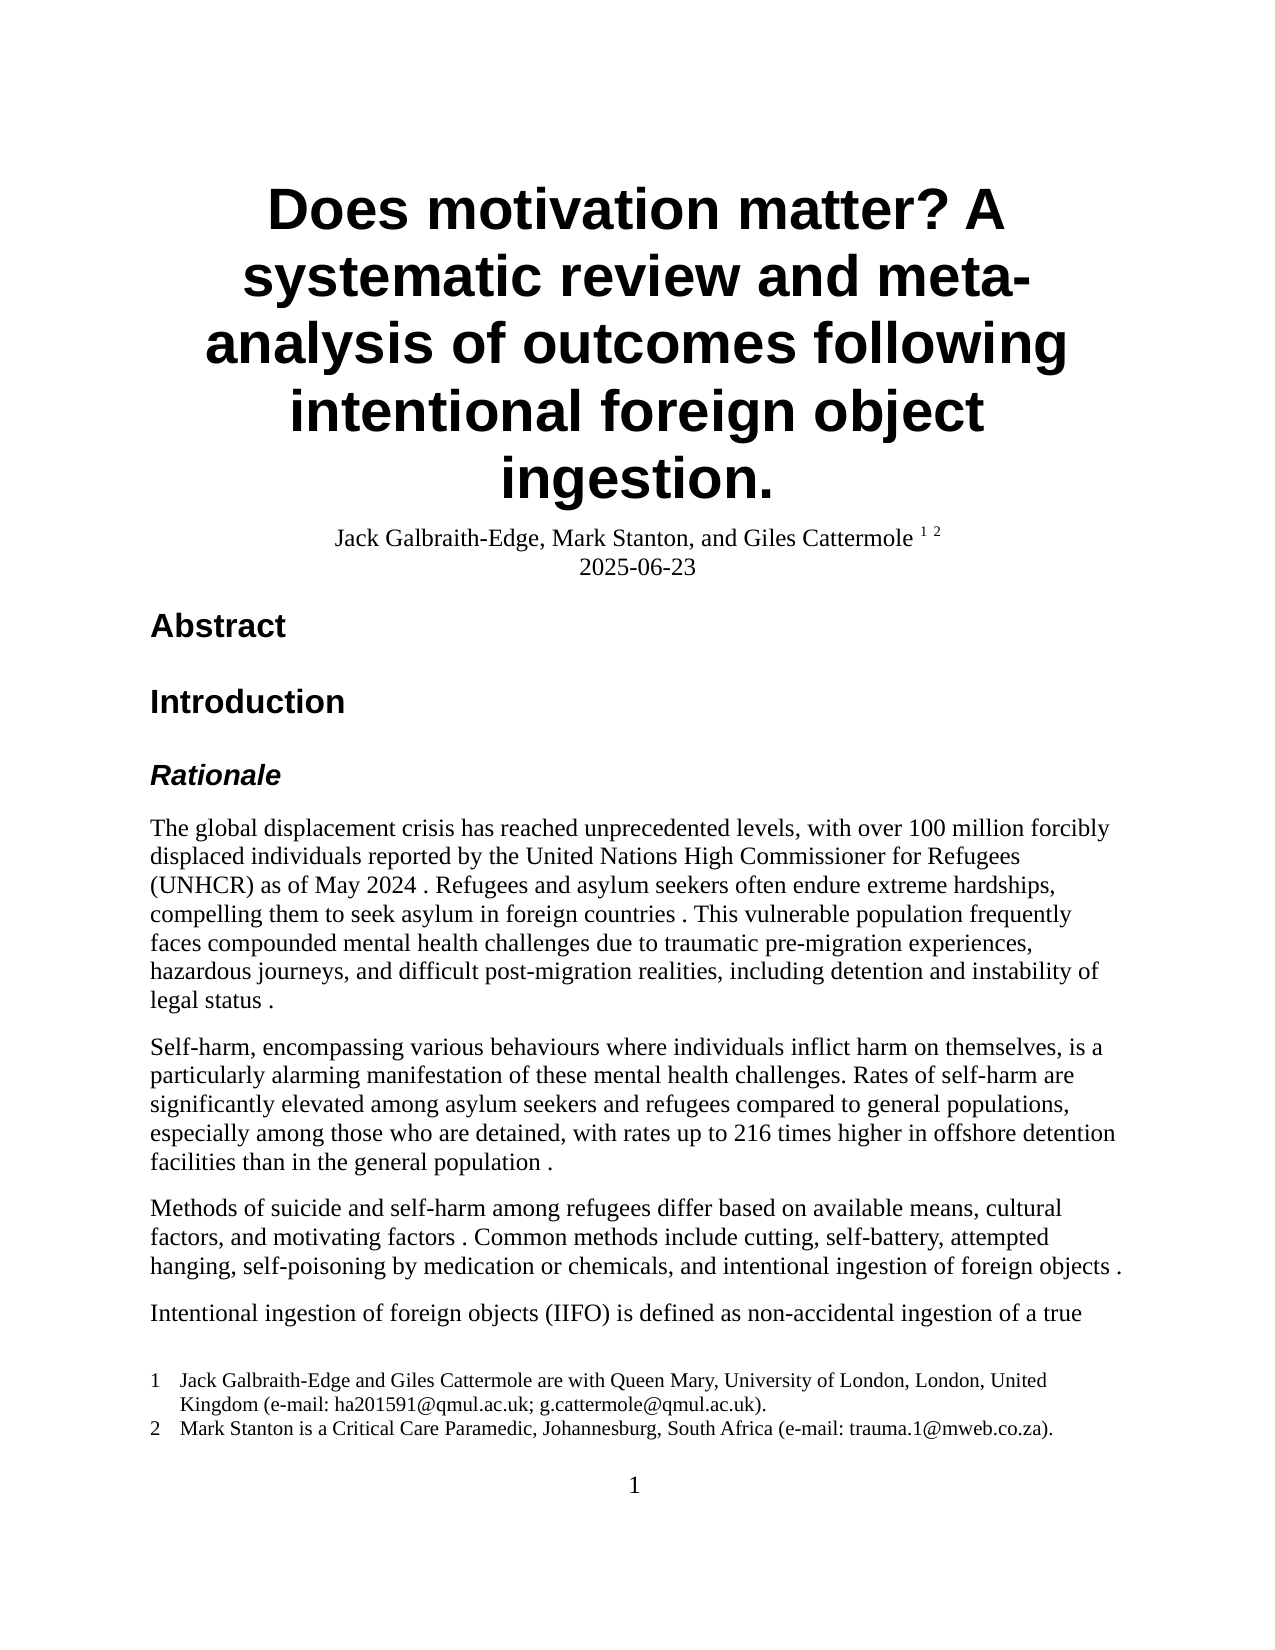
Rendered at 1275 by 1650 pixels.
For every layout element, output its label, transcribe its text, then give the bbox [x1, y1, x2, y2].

text Self-harm, encompassing various behaviours where individuals inflict harm on themselves, is a particularly alarming manifestation of these mental health challenges. Rates of self-harm are significantly elevated among asylum seekers and refugees compared to general populations, especially among those who are detained, with rates up to 216 times higher in offshore detention facilities than in the general population . [150, 1032, 1125, 1176]
subtitle Rationale [150, 758, 1125, 791]
text Methods of suicide and self-harm among refugees differ based on available means, cultural factors, and motivating factors . Common methods include cutting, self-battery, attempted hanging, self-poisoning by medication or chemicals, and intentional ingestion of foreign objects . [150, 1193, 1125, 1280]
subtitle Introduction [150, 682, 1125, 720]
text Mark Stanton is a Critical Care Paramedic, Johannesburg, South Africa (e-mail: trauma.1@mweb.co.za). [150, 1416, 1125, 1440]
text Jack Galbraith-Edge, Mark Stanton, and Giles Cattermole [150, 523, 1125, 552]
text The global displacement crisis has reached unprecedented levels, with over 100 million forcibly displaced individuals reported by the United Nations High Commissioner for Refugees (UNHCR) as of May 2024 . Refugees and asylum seekers often endure extreme hardships, compelling them to seek asylum in foreign countries . This vulnerable population frequently faces compounded mental health challenges due to traumatic pre-migration experiences, hazardous journeys, and difficult post-migration realities, including detention and instability of legal status . [150, 813, 1125, 1014]
subtitle Abstract [150, 605, 1125, 644]
text Intentional ingestion of foreign objects (IIFO) is defined as non-accidental ingestion of a true [150, 1298, 1125, 1326]
text 2025-06-23 [150, 552, 1125, 580]
title Does motivation matter? A systematic review and meta-analysis of outcomes following intentional foreign object ingestion. [150, 175, 1125, 510]
text Jack Galbraith-Edge and Giles Cattermole are with Queen Mary, University of London, London, United Kingdom (e-mail: ha201591@qmul.ac.uk; g.cattermole@qmul.ac.uk). [150, 1368, 1125, 1416]
